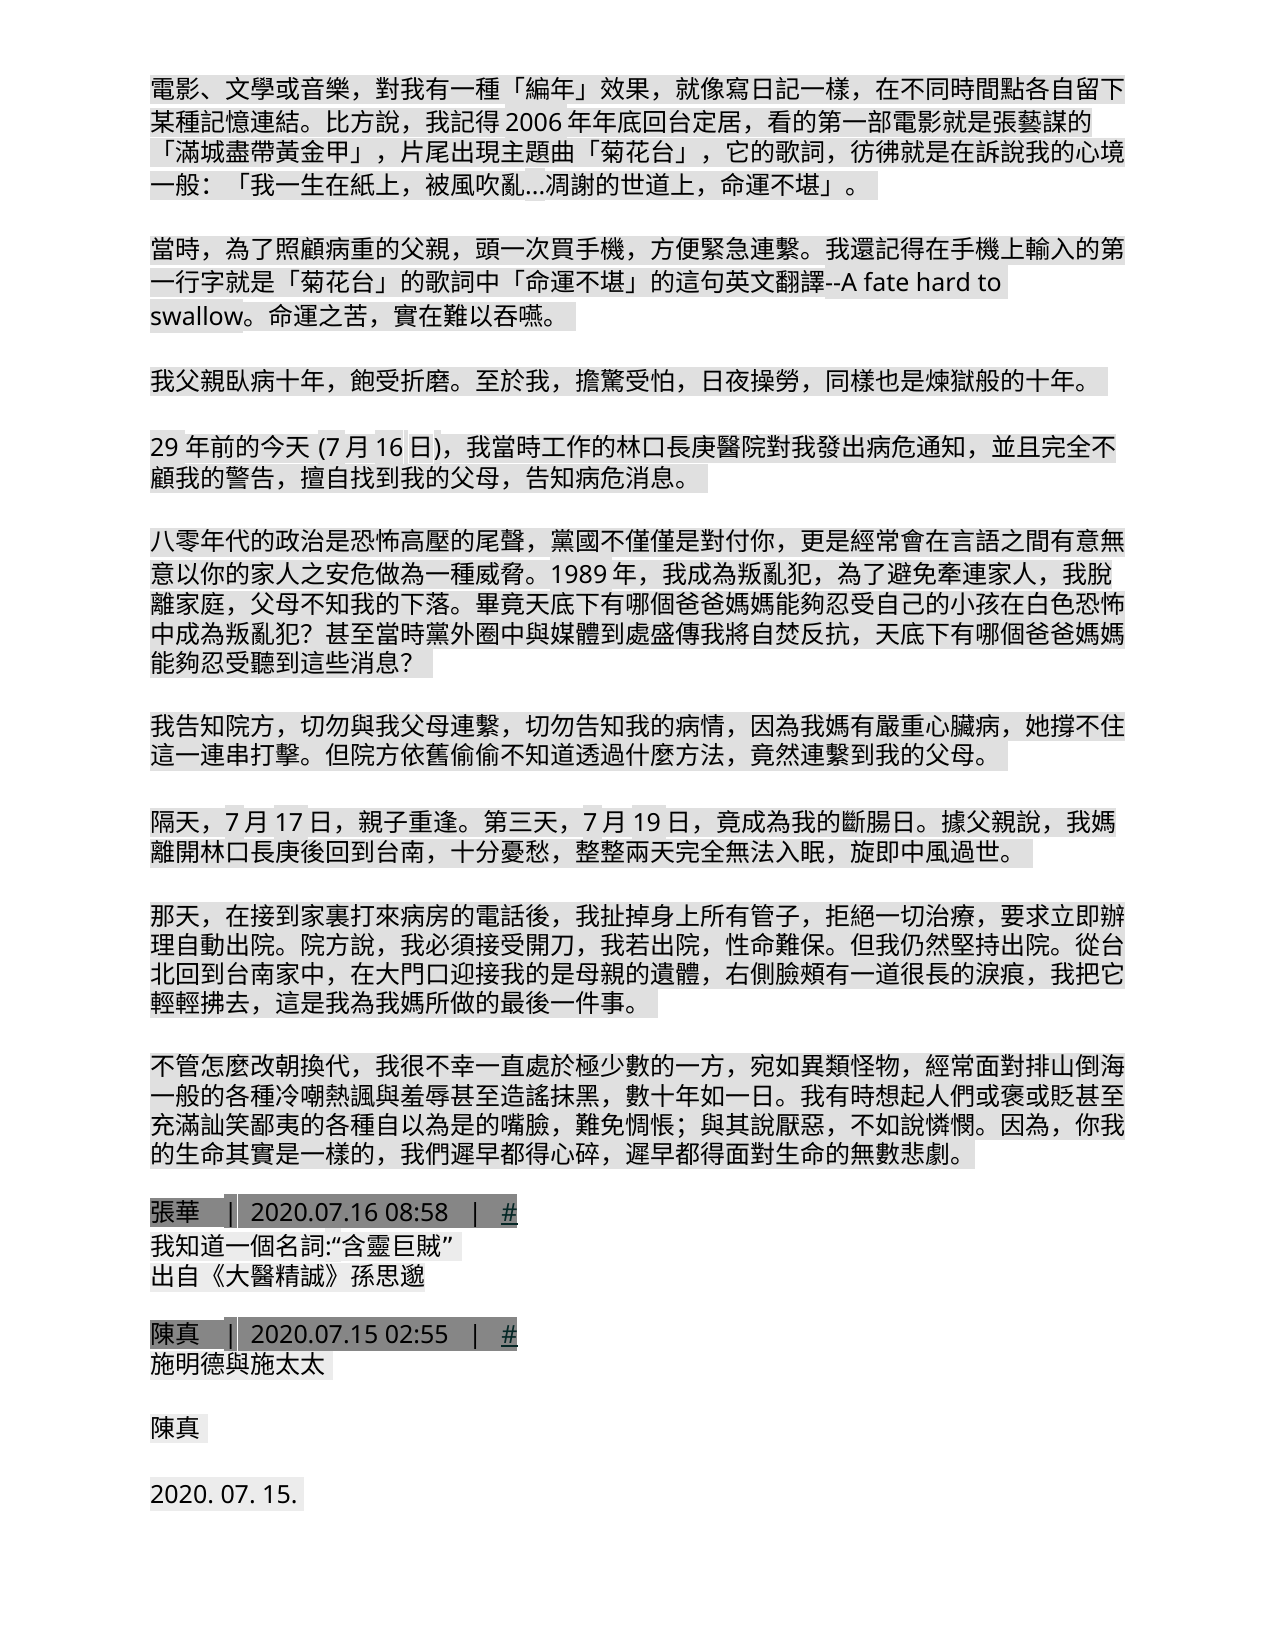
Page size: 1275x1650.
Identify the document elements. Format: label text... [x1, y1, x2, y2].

text 張華 | 2020.07.16 08:58 | # [150, 1194, 1125, 1228]
text 施明德與施太太 陳真 2020. 07. 15. Emir Kusturica 說，「我看世界是彩色的，但我看人卻只有黑白兩種。」 我比 Kusturica 還多了兩種顏色，我看人分四種，依序是：聖徒、凡人、壞蛋與XX。我對XX通常不點其名，因為太窩囊猥瑣而不值得點名。 至於XX是什麼，我始終沒法想出一個更好的詞，通常我稱之為人渣，但人渣一詞其實仍然還是有點抬舉，而我想表達的卻是窩囊猥瑣沒出息根本不值得一提的那樣一種缺乏個性、面目模糊的烏合之眾。 愛開玩笑的蕭伯納是個動物保護運動者，他曾經說：「我認識許多獵人，沒有一個野蠻；我同時也認識一些人道主義者，卻大多殘暴。」這話並非玩笑，重點只是在於你跟蕭伯納是否有著同樣的看待世界的「眼光」。 對此我也常有知音難尋之人生遺憾，常感孤獨難言。在我眼裏美麗良善的人事物，在人們眼裏往往一文不值，甚至鄙俗可笑。相反地，我認為猥瑣窩囊沒出息的人事物，人們卻往往愛慕有加，引為模範；即便視之為負面者，亦同樣甚為看重。 為什麼會這樣呢？為何美感與價值輕重之評價會有這麼大的落差？裏頭有個根本原因也許就是行為主義。簡單說，美麗良善不應是一種行為，更不是一種什麼「外在成就」；行為與成就是一種價格，但美感與道德卻與價格無關。 同理，人事物之良善美醜，自然也與法律無關。我認識很多前科累累的人，沒有一個是壞蛋，沒有一個人渣；但我同時也認識許多絕對不會有前科、甚至是眾人仰慕的各界菁英，滿口理想，卻大多是人渣，窩囊猥瑣沒出息，根本不值得一提。 美麗島事件八大軍事要犯之中，我認識至少四位：林義雄、姚嘉文、林弘宣和陳菊。其中，林弘宣 (以及他太太林黎琤) 是我生平最仰慕的人之一。在我對人的評價之中，林弘宣無疑就是個聖徒。 不同於其他黨外大老的姿態萬千與長袖善舞，林弘宣卻從鎂光燈中消失。我知道他曾經有段時間在外租屋當家教謀生，教小朋友學英文。我常想，那些小孩很可能永遠都不會知道他們曾有何等奇妙的遭遇，竟然曾經如此靠近這樣一位聖徒。 林義雄也是，雖然我不認同他過去十多年來的諸多作為，但這無損於我對他正直無私人格的景仰。 至於陳菊，目前是新聞事件的紅人，很多人扣她貪污罪名，基本上我不相信她會貪污。她是個好人，溫暖善良的平凡人，她並不看重名位權勢，那些東西從來都不是她人生的養份。她也許有可能便宜行事，但她不會貪污。對於她的這點信心，我倒是有的。 不過，菊姐雖然己身清白，但我知道她提拔一大卡車品格卑劣至極的人渣當官、當董事長，吃香喝辣，貪贓枉法，為所欲為。 至於當年一出獄便與我熟識的姚嘉文，我知道得更多了，實難推崇，姑且不提。 那我如何看待施明德呢？我曾對他抱持高度敬意，卻早已成為「過去式」。將近四十年前，當他還在綠島服刑時，我很推崇他。但是，若干年後，當我看了一些他寫的東西之後，對他的崇高敬意便逐漸煙消雲散。 到底我看見了什麼呢？套用當年邱義仁私下對我講過的一段話，他說，「黨外雜誌其實很保護施明德，因為，施明德的一些文字，倘若不加修飾而全部公諸於世的話，人們將會對他失去敬意。」 對於這段描述，我很能認同，但我不知道邱義仁所言與我之所見是否指的是同樣的意思。依當時談話之上下文，我相信是指同樣的事，但我畢竟沒法替邱義仁發言。 我並不是要說施明德寫了或做了什麼做奸犯科居心不良之事，而是說，從他的文字之中，我清楚看見一個非常自戀與自我膨漲的人，驕縱自滿，自我滿意度破表，認為自己高人一等，而且似乎認為一己之受難構成一種足以販售成各項現實地位與權柄的道德光環。 在這個意義上，施明德跟阿扁無非就是同類，都是壞蛋，差別只是在於販售光環的手段與方式不一樣而已。在某個重要的意義上，我對阿扁的敬意其實還是要高出許多，畢竟阿扁更像個「人」，而不是自以為神。也許你可以說，阿扁是個政治惡棍，但施明德卻十足像個神棍。 此一評價，不用蓋棺，便可論定。套句施太太抹黑與羞辱許崑源一家人的說詞：施明德「請不要再妄想欺世盜名」，「施太太對於她的先生施明德的為人和一生，是否有能力跳脫一己之私，站在公共道德的高度上評價？」 施姓夫婦：https://bit.ly/2B1SGR6 施明德在政治上雄心勃勃，但才德皆不配位，而只是一心想當老大，想當總統，想當立法院院長。他當立委時，被當時的立法院記者一致票選為「年度最爛立委」；你想要找到他，不是去立法院，而是應該去中山北路的酒家找。他的周遭狐群狗黨，全是法院認證的貪婪之徒或大奸商。請參閱「許崑源與施明德」： https://bit.ly/2ZqRnV6 然而，我所要批評的卻不僅僅是這樣一種層次的問題，而是更為令人厭惡的傲慢與虛榮。 苦難不會使人高貴，更不用說什麼道德光環了。高貴不是來自於所謂受難，而是來自於一個人面對一切順逆的態度。 苦難不會使人高貴，為之驕縱是很荒唐的，就像愛情、親情或任何一種感情一樣，它不可能成為一種驕以示人或藉以高人一等的虛榮。當一種東西被標上價格，被量化、客觀化，成為一種商品或裝飾品，它便失去意義與價值。 講完聖徒、凡人及神棍，那麼，什麼是人渣呢？這其實跟其他三種人一樣，都很難定義，甚至抗拒定義，因為任何定義勢必都得訴諸於某種程度的行為主義概念，然而美學與道德之為物，卻非顯現在某些「特定」行為「本身」，而是顯現在「所有」行為「背後」的某種氣味與態度。 當然，這倒不是說行為本身毫無意義；我們依舊還是可以透過外在行為來理解行為背後那些肉眼不可見的東西。比方說，蔣家時期，那些仗恃主流、言行跋扈的文人走狗與黨棍四處皆是，綠色惡勢力全面肆虐台灣的當下，何嘗不是如此？甚且變本加厲，氣燄更為高張。 底下便是一例。真不知道這位施太太究竟是從哪來的這番上帝一般的道德自滿，從而囂張至此，居然舞文弄墨、囂張跋扈地如此這般羞辱、影射、抹黑與栽贓一位以死明志的死者與家屬。無恥行徑，令人作嘔，真是夠了。 我之所以貼出施太太全文，是因為善惡美醜難以言說，只能請你自己看。就好比說如果有人問起豬八戒到底有多醜，我難以描述，只能把豬八戒拉出場，請你自己看。如果你的美感與我一致，你自然就會看見與我所見一樣的東西，然後你也許就能明白我到底在說些什麼。 施明德不是還有一對說什麼要反獨裁要革命的大腸花子女嗎？這個施家，恃寵而驕，得意忘形，可真是它媽的「一門忠烈」。 ＝＝＝＝＝＝＝＝＝＝＝＝＝＝＝＝ 入土為安 請不要再妄想欺世盜名 陳嘉君 2020年07月11日 人心不古，也古。今天我們舉頭就會看見這些逆天的現象。打人的人喊救人，說謊者嗜詛咒為真，懦弱的人總在耍狠，為惡者拿香拜拜，逞兇者都說為了公道，黑道最愛論清白，跳樑小丑登上了廟堂...。接著，我們總是低頭滑手機，無能者繼續放屁，無德者繼續沈默，無奈者繼續投票。 「盜蹠日殺不辜，肝人之肉，暴戾恣睢，聚黨數千人橫行天下，竟以壽終。」二千一百多年前司馬遷就在史記伯夷列傳這麼質疑天：「是遵何德哉？」 沒錯，我認為，我們就活在這樣的時代裡。 如果你google，就會發現跳樓和自殺者全球比比皆是。這種時代也難怪！前幾天是台北的衛生局女職員，昨夜尋獲首爾市長朴元淳遺體，據說他是下屆總統呼聲很高的人選，也是著名的人權律師打過南韓知名的性騷擾案件。至於這些年在崛起中的中國跳樓者自殺者，就更多不勝數了 許崑源跳樓自殺就發生在罷免韓國瑜的那一晚。一上新聞，我就瞭然於心，我自有我的判斷。我心有數，不是因為我認識誰是許崑源，或我認識許崑源的誰。我心有數，因為我曾特別發心思去了解台灣自二戰結束後到今天的歷史。國民黨獨裁者如何遂行恐怖統治，政治上運用什麼手法，在民間借用什麼力量，如何佈下天羅地網監控人民，對付政治異己，打壓言論，控制思想，槍殺文化，抹煞道德，顛倒倫理....。在地方上如何攏絡地痞流氓勢力，拉幫結黨威脅利誘，綁樁買票連神明都運用。 行筆至此，新聞報導高雄檢方簽結本案：「檢方也交叉比對選舉賭盤情資，查無關連性。」此時我腦海裡浮出的歷史畫面是1981年陳文成命案。當年檢方也是說交叉比對人證物證，查與警備總部無關連性。 司法本有其侷限性，人心險惡，毀滅證據與斷線早已是惡棍最根本的生存技能吧！當年有膽識者，沒人相信陳文成自殺，真理自在人心。也是這樣的心理素質，能舉起十字鎬敲下，終於翻動了恐怖統治這塊堅固的水泥地，在國民黨密實的統治下又掘了一個洞。 我對事情自有我的看法與判斷。有些只是瞭然於心，如為何許崑源在選舉之夜跳樓自殺，而不遺言明志，像昨天自殺的首爾市長？當然，有些會形成一種不得不的「行動」，如鄭南榕自焚。當時是大學生的我，因之悲憤地走上了抬棺抗議至總統府的路。 然而許崑源之死輕如鴻毛，干卿何事？我本會冷漠以對。引發我的批判言論的是蔡正元的一番不肖言論，竟指許崑源之死為壯烈的殉黨、殉國！蔡正元此舉踐踏的是國家的道德、倫理與文化根基，孰可忍，孰不可忍。 不能忘記白色恐怖時期，許多我們之中最優秀、最勇敢、最出類拔萃者不是被殺，就是被囚，還被冠上叛徒、匪諜、叛亂犯、賣國賊...，誣陷忠良的做法與東廠無異。而這傷天害理的作為，最深最痛的影響，除了造就一整代是非不分毫無羞恥道德的一群懦夫之外，就是徹底刨去了文化賴以發展的人文根基。尊一個恐怖獨裁者蔣介石為民族救星與民主燈塔，污衊所有為他自己的時代發出光芒的人為叛徒... 所以，我不能容忍蔡正元藉許崑源之死行欺世盜名之實。 許太太的喪夫之痛，是人之常情。但他先生的為人和一生，她是否有能力跳脫一己之私，站在公共道德的高度上評價？ 我發表言論之時斟酌過字眼，沒有選擇媒體披露和高雄人普遍使用的黑道，而是借用了阿根廷的大文豪波赫士的作品《惡棍列傳》。在他的自序中，他說：「書裡有絞刑架和海盜，標題上有『惡棍』當道，但是混亂之下空無一物。」 是的，惡棍之死，空無一物。 許太太的喪夫之痛，是人之常情。但他先生的為人，他先生的ㄧ生，她是否有能力跳脫一己之私，並在站在公共道德的高度上評價，我不知道。以她今天的發言看來，她極有可能在幾乎所有上上下下國民黨政要全員到齊的喪禮之後，還真的相信了崇隆的喪禮所「盜」的名聲為真，得到這種聲譽，就像小孩得到棒棒糖一般，忘了蛀牙可怕的真相，只耽溺在蜜糖的甜美。 她說因為「托夢」，要對我提告。我喜歡她用「托夢」做隱喻。我也不免俗地運用「托夢」，以明心志。英國詩人威廉布萊克也「托夢」給我：「鄙視之於該受鄙視者，猶如空氣之於禽鳥，海洋之於魚類。」 德國哲學家叔本華也曾「托夢」給我：「在社會生活裡，對於無處不在的愚昧，沒有頭腦思想的人，我們有必要持寬容的態度；但把這種寬容也帶進文字創作的領域，則是徹頭徹尾的錯誤。因為在文字創作的領域裡，這些愚蠢的家伙卻是厚顏無恥地闖進了根本不屬於他們的地方。鄙視他們的劣等貨色是對優秀作品的一種必須履行的義務和責任。因為辨別不出什麼是壞的，也就無法看清什麼是好的。」 看來，她控告我刑事。我先生淡淡地對我說：「妳若坐牢了，我會天天給你送牢飯。」很甜的一句話。（本文轉載自作者臉書） 作者為施明德文化基金會董事長 [150, 1351, 1125, 1545]
text 我知道一個名詞:“含靈巨賊” 出自《大醫精誠》孫思邈 [150, 1228, 1125, 1292]
text 陳真 | 2020.07.15 02:55 | # [150, 1317, 1125, 1351]
text 本來今天要去「複習」文溫德斯的「里斯本的故事」，但是每天忙碌不堪的生活，精神太差，怕會在美妙音樂中睡著，於是決定改看「屍速列車：感染半島」。通常來說，續集電影往往很難看。「半島」還不到難看的地步，但仍然還是比第一集遜色許多，幾乎就是一部好萊塢動作大片。不過，電影的最後一句對白，卻讓我頓時深受感動。 疫情期間，看電影是一種享受，每次幾乎都是包場。但是，隨著疫情減緩，「好日子」也結束了，年輕人就像喪屍一樣傾巢而出，擠爆整個電影院，每個人吃吃喝喝吵吵鬧鬧，食物臭味四溢，飲食產生的噪音此起彼落，真不知道他們究竟是來用餐、聊天還是來看電影？為什麼不先吃飽喝足之後再進來看電影呢？想要在台灣安安靜靜且乾淨無味地看場電影，早已成為一種奢望。 剛剛發現，婁燁的「推拿」也正在重新上映： https://bit.ly/39061Ga 可惜高雄沒演。這電影我看過五、六遍，還買了原著小說來看。沒看過這電影的，趕緊把握機會。我也是因為這電影裏頭幾句讓我驚為天人的詩句，方才知道「海子」這位詩人。 另外，常拍娛樂片的盧貝松大家一定聽過吧，他的電影，我最喜歡的只有一部，叫做「聖女貞德」，7月24日重新上映。我已經把它列入行事曆。 明天(7月17日)還有一部電影要上映：法國導演侯麥的「綠光」。我對法國新浪潮導演幾乎個個都非常熟悉，卻從沒看過侯麥的電影，對他完全陌生，毫無興趣，因為光看其作品之幾幕影像就感覺與我八字不合。 但我記得在八零年代中期，「綠光」這部愛情片(？) 在台灣非常紅，時髦男女似乎特別喜歡，人人朗朗上口，儼然成為一種流行，於是更加深我對這電影的反感。 那時候應該還沒有民進黨，記得有一天，就在陳菊租屋之處，她突然問我有沒有去看「綠光」？我搖搖頭。我不知道她有沒有去看，但從她提起這電影的口氣，似有推薦之意，而且似乎已經看過或準備去看。 時隔三十幾年，明天「綠光」就要重新上映了，如果有時間和體力，我應該會去看，看看人們當年究竟是為了什麼而流行？看看陳菊為什麼推薦我去看這部電影？ 三十多年，從歷史的眼光來看，不過一瞬間。但是，人生卻能有幾個三十年？這短短的「一瞬間」，人事卻如許滄桑；許多曾經如此親近的人事物，卻在不知不覺之間，遙遠得像個千年舊夢。 電影、文學或音樂，對我有一種「編年」效果，就像寫日記一樣，在不同時間點各自留下某種記憶連結。比方說，我記得2006年年底回台定居，看的第一部電影就是張藝謀的「滿城盡帶黃金甲」，片尾出現主題曲「菊花台」，它的歌詞，彷彿就是在訴說我的心境一般：「我一生在紙上，被風吹亂...凋謝的世道上，命運不堪」。 當時，為了照顧病重的父親，頭一次買手機，方便緊急連繫。我還記得在手機上輸入的第一行字就是「菊花台」的歌詞中「命運不堪」的這句英文翻譯--A fate hard to swallow。命運之苦，實在難以吞嚥。 我父親臥病十年，飽受折磨。至於我，擔驚受怕，日夜操勞，同樣也是煉獄般的十年。 29 年前的今天 (7月16日)，我當時工作的林口長庚醫院對我發出病危通知，並且完全不顧我的警告，擅自找到我的父母，告知病危消息。 八零年代的政治是恐怖高壓的尾聲，黨國不僅僅是對付你，更是經常會在言語之間有意無意以你的家人之安危做為一種威脅。1989年，我成為叛亂犯，為了避免牽連家人，我脫離家庭，父母不知我的下落。畢竟天底下有哪個爸爸媽媽能夠忍受自己的小孩在白色恐怖中成為叛亂犯？甚至當時黨外圈中與媒體到處盛傳我將自焚反抗，天底下有哪個爸爸媽媽能夠忍受聽到這些消息？ 我告知院方，切勿與我父母連繫，切勿告知我的病情，因為我媽有嚴重心臟病，她撐不住這一連串打擊。但院方依舊偷偷不知道透過什麼方法，竟然連繫到我的父母。 隔天，7月17日，親子重逢。第三天，7月19日，竟成為我的斷腸日。據父親說，我媽離開林口長庚後回到台南，十分憂愁，整整兩天完全無法入眠，旋即中風過世。 那天，在接到家裏打來病房的電話後，我扯掉身上所有管子，拒絕一切治療，要求立即辦理自動出院。院方說，我必須接受開刀，我若出院，性命難保。但我仍然堅持出院。從台北回到台南家中，在大門口迎接我的是母親的遺體，右側臉頰有一道很長的淚痕，我把它輕輕拂去，這是我為我媽所做的最後一件事。 不管怎麼改朝換代，我很不幸一直處於極少數的一方，宛如異類怪物，經常面對排山倒海一般的各種冷嘲熱諷與羞辱甚至造謠抹黑，數十年如一日。我有時想起人們或褒或貶甚至充滿訕笑鄙夷的各種自以為是的嘴臉，難免惆悵；與其說厭惡，不如說憐憫。因為，你我的生命其實是一樣的，我們遲早都得心碎，遲早都得面對生命的無數悲劇。 [150, 75, 1125, 1169]
